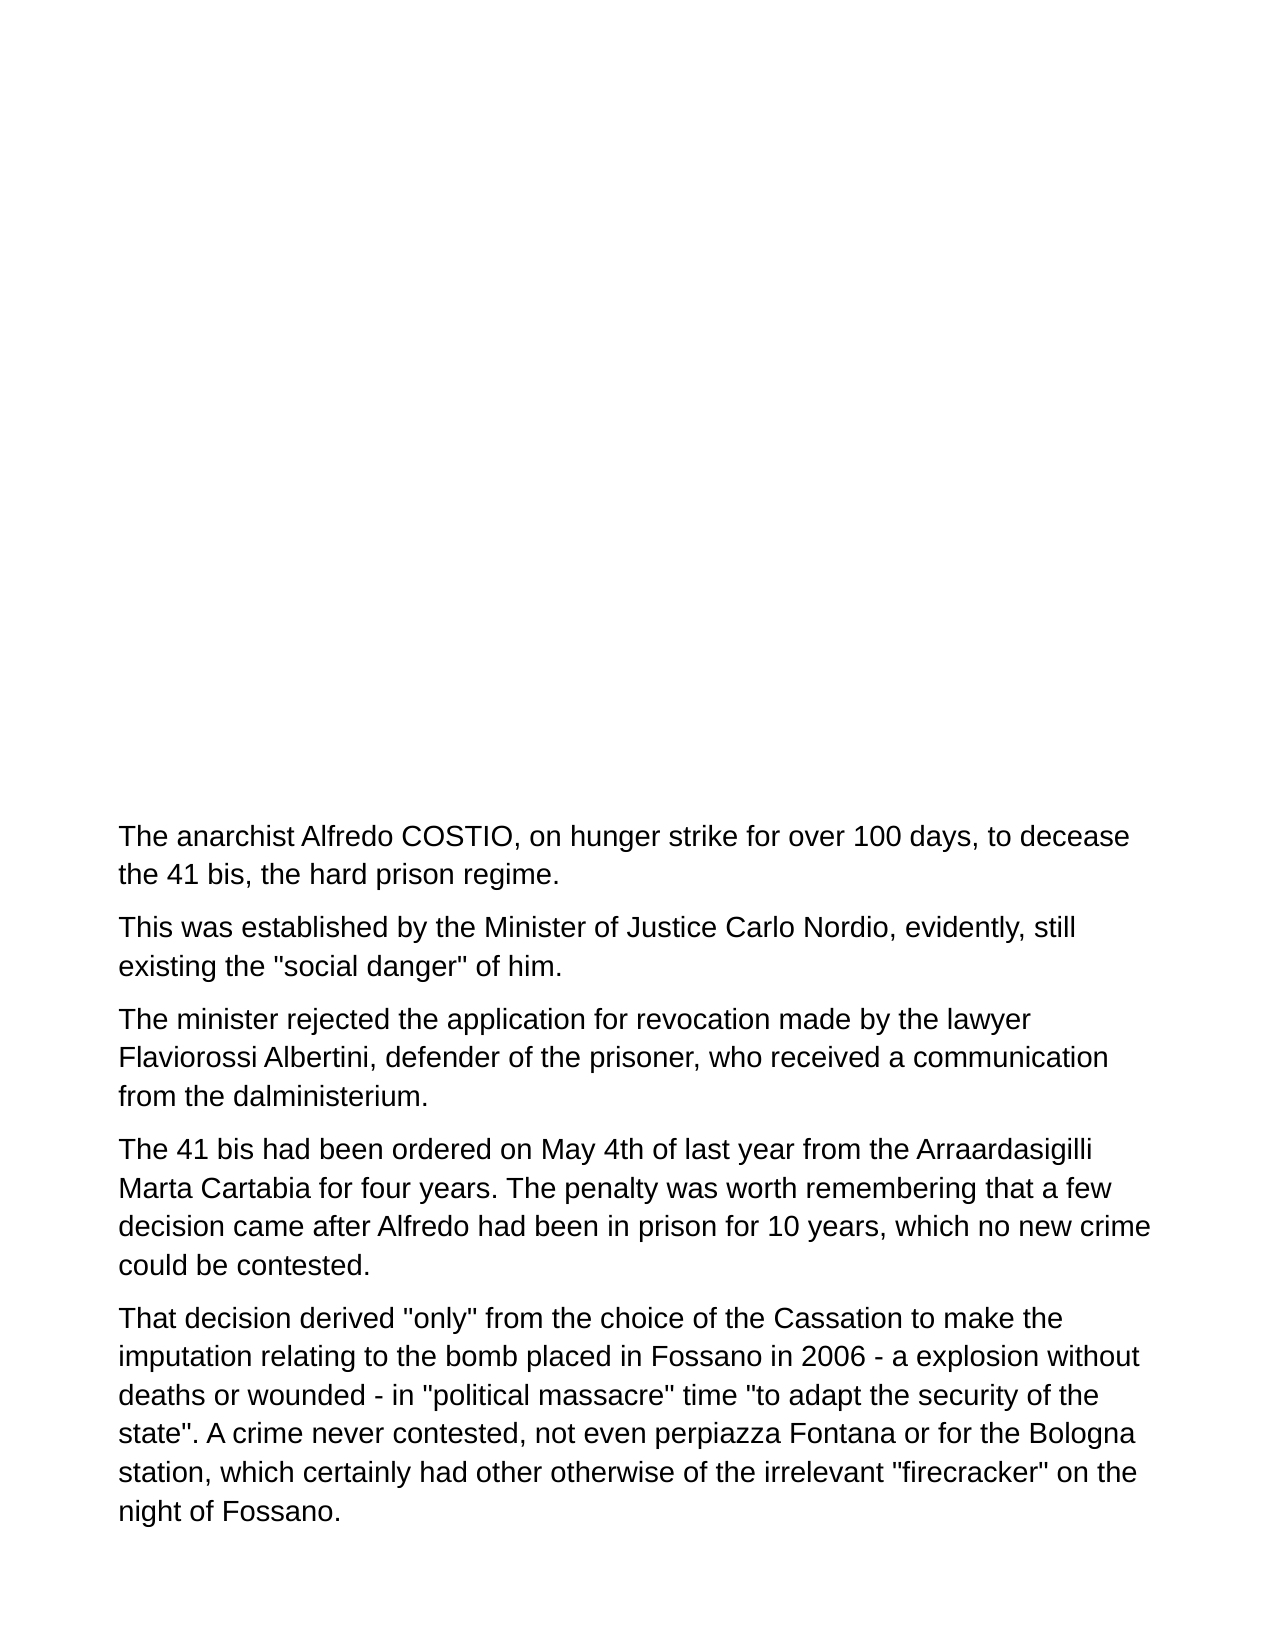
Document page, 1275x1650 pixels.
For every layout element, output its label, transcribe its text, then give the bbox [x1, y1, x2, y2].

text This was established by the Minister of Justice Carlo Nordio, evidently, still existing the "social danger" of him. [118, 910, 1157, 982]
text The minister rejected the application for revocation made by the lawyer Flaviorossi Albertini, defender of the prisoner, who received a communication from the dalministerium. [118, 1002, 1157, 1113]
text The anarchist Alfredo COSTIO, on hunger strike for over 100 days, to decease the 41 bis, the hard prison regime. [118, 118, 1157, 891]
text That decision derived "only" from the choice of the Cassation to make the imputation relating to the bomb placed in Fossano in 2006 - a explosion without deaths or wounded - in "political massacre" time "to adapt the security of the state". A crime never contested, not even perpiazza Fontana or for the Bologna station, which certainly had other otherwise of the irrelevant "firecracker" on the night of Fossano. [118, 1301, 1157, 1527]
text The 41 bis had been ordered on May 4th of last year from the Arraardasigilli Marta Cartabia for four years. The penalty was worth remembering that a few decision came after Alfredo had been in prison for 10 years, which no new crime could be contested. [118, 1132, 1157, 1281]
